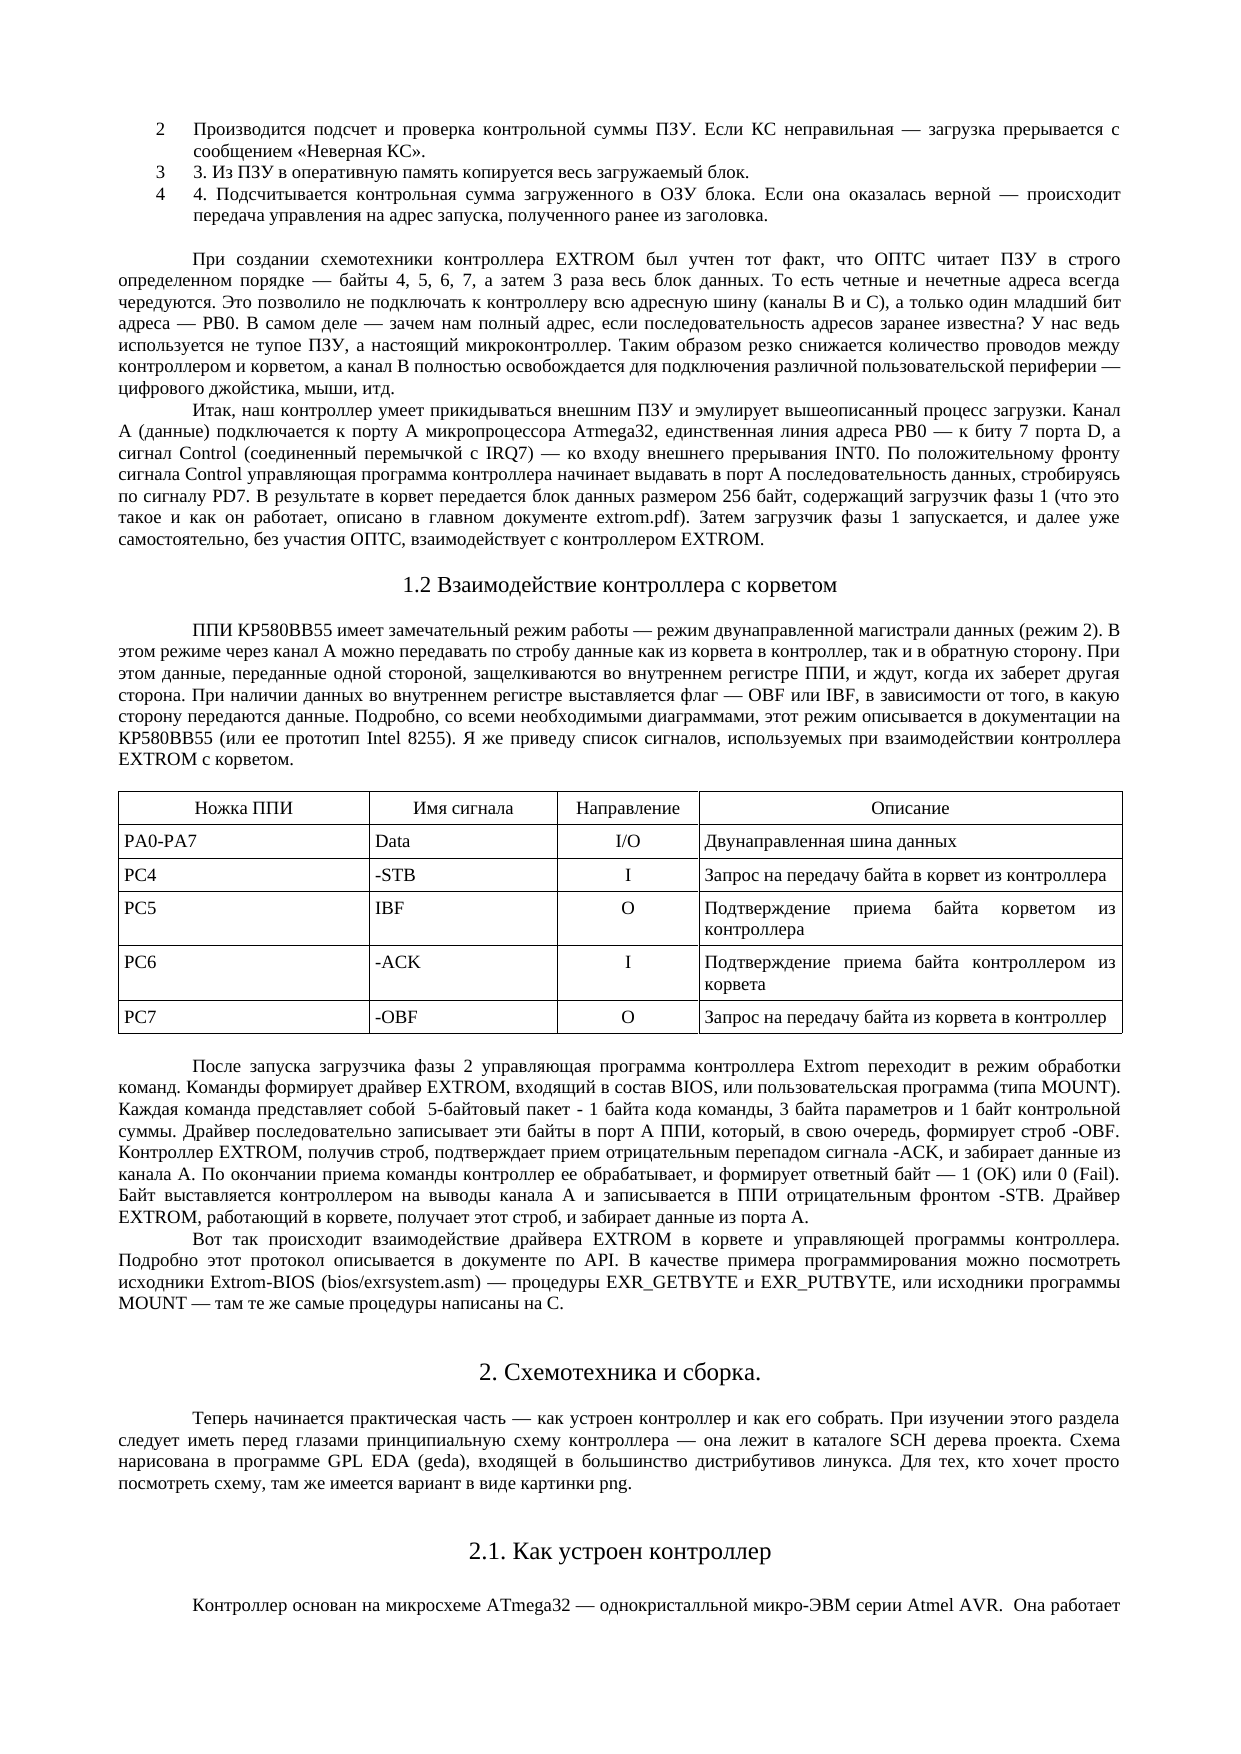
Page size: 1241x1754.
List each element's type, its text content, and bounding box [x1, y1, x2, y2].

text 1.2 Взаимодействие контроллера с корветом [118, 571, 1122, 597]
text Вот так происходит взаимодействие драйвера EXTROM в корвете и управляющей программы контроллера. Подробно этот протокол описывается в документе по API. В качестве примера программирования можно посмотреть исходники Extrom-BIOS (bios/exrsystem.asm) — процедуры EXR_GETBYTE и EXR_PUTBYTE, или исходники программы MOUNT — там те же самые процедуры написаны на С. [118, 1227, 1122, 1314]
text Контроллер основан на микросхеме ATmega32 — однокристалльной микро-ЭВМ серии Atmel AVR. Она работает [118, 1594, 1122, 1616]
table_cell PC7 [119, 1001, 369, 1033]
table_cell -ACK [370, 946, 557, 1000]
table_cell Подтверждение приема байта корветом из контроллера [700, 892, 1122, 945]
table_cell Запрос на передачу байта в корвет из контроллера [700, 859, 1122, 891]
list 4. Подсчитывается контрольная сумма загруженного в ОЗУ блока. Если она оказалась верной — происходит передача управления на адрес запуска, полученного ранее из заголовка. [156, 183, 1122, 226]
table_cell IBF [370, 892, 557, 945]
list Производится подсчет и проверка контрольной суммы ПЗУ. Если КС неправильная — загрузка прерывается с сообщением «Неверная КС». [156, 118, 1122, 161]
table_cell I [558, 859, 698, 891]
table_cell O [558, 892, 698, 945]
table_cell Data [370, 825, 557, 858]
table_cell I/O [558, 825, 698, 858]
text ППИ КР580ВВ55 имеет замечательный режим работы — режим двунаправленной магистрали данных (режим 2). В этом режиме через канал А можно передавать по стробу данные как из корвета в контроллер, так и в обратную сторону. При этом данные, переданные одной стороной, защелкиваются во внутреннем регистре ППИ, и ждут, когда их заберет другая сторона. При наличии данных во внутреннем регистре выставляется флаг — OBF или IBF, в зависимости от того, в какую сторону передаются данные. Подробно, со всеми необходимыми диаграммами, этот режим описывается в документации на КР580ВВ55 (или ее прототип Intel 8255). Я же приведу список сигналов, используемых при взаимодействии контроллера EXTROM с корветом. [118, 619, 1122, 770]
table_cell Двунаправленная шина данных [700, 825, 1122, 858]
table_cell PC4 [119, 859, 369, 891]
table_cell -STB [370, 859, 557, 891]
table_cell PA0-PA7 [119, 825, 369, 858]
table_cell Запрос на передачу байта из корвета в контроллер [700, 1001, 1122, 1033]
table_cell -OBF [370, 1001, 557, 1033]
table_cell I [558, 946, 698, 1000]
table_cell PC5 [119, 892, 369, 945]
table_cell Подтверждение приема байта контроллером из корвета [700, 946, 1122, 1000]
table_cell O [558, 1001, 698, 1033]
table_cell PC6 [119, 946, 369, 1000]
table_header Ножка ППИ [119, 792, 369, 824]
list 3. Из ПЗУ в оперативную память копируется весь загружаемый блок. [156, 161, 1122, 183]
table_header Направление [558, 792, 698, 824]
text После запуска загрузчика фазы 2 управляющая программа контроллера Extrom переходит в режим обработки команд. Команды формирует драйвер EXTROM, входящий в состав BIOS, или пользовательская программа (типа MOUNT). Каждая команда представляет собой 5-байтовый пакет - 1 байта кода команды, 3 байта параметров и 1 байт контрольной суммы. Драйвер последовательно записывает эти байты в порт А ППИ, который, в свою очередь, формирует строб -OBF. Контроллер EXTROM, получив строб, подтверждает прием отрицательным перепадом сигнала -ACK, и забирает данные из канала А. По окончании приема команды контроллер ее обрабатывает, и формирует ответный байт — 1 (OK) или 0 (Fail). Байт выставляется контроллером на выводы канала А и записывается в ППИ отрицательным фронтом -STB. Драйвер EXTROM, работающий в корвете, получает этот строб, и забирает данные из порта А. [118, 1055, 1122, 1227]
text 2.1. Как устроен контроллер [118, 1536, 1122, 1565]
text Итак, наш контроллер умеет прикидываться внешним ПЗУ и эмулирует вышеописанный процесс загрузки. Канал А (данные) подключается к порту А микропроцессора Атmega32, единственная линия адреса PB0 — к биту 7 порта D, а сигнал Control (соединенный перемычкой с IRQ7) — ко входу внешнего прерывания INT0. По положительному фронту сигнала Control управляющая программа контроллера начинает выдавать в порт А последовательность данных, стробируясь по сигналу PD7. В результате в корвет передается блок данных размером 256 байт, содержащий загрузчик фазы 1 (что это такое и как он работает, описано в главном документе extrom.pdf). Затем загрузчик фазы 1 запускается, и далее уже самостоятельно, без участия ОПТС, взаимодействует с контроллером EXTROM. [118, 398, 1122, 549]
text 2. Схемотехника и сборка. [118, 1357, 1122, 1386]
table_header Имя сигнала [370, 792, 557, 824]
table_header Описание [700, 792, 1122, 824]
text При создании схемотехники контроллера EXTROM был учтен тот факт, что ОПТС читает ПЗУ в строго определенном порядке — байты 4, 5, 6, 7, а затем 3 раза весь блок данных. То есть четные и нечетные адреса всегда чередуются. Это позволило не подключать к контроллеру всю адресную шину (каналы B и C), а только один младший бит адреса — PB0. В самом деле — зачем нам полный адрес, если последовательность адресов заранее известна? У нас ведь используется не тупое ПЗУ, а настоящий микроконтроллер. Таким образом резко снижается количество проводов между контроллером и корветом, а канал B полностью освобождается для подключения различной пользовательской периферии — цифрового джойстика, мыши, итд. [118, 247, 1122, 398]
text Теперь начинается практическая часть — как устроен контроллер и как его собрать. При изучении этого раздела следует иметь перед глазами принципиальную схему контроллера — она лежит в каталоге SCH дерева проекта. Схема нарисована в программе GPL EDA (geda), входящей в большинство дистрибутивов линукса. Для тех, кто хочет просто посмотреть схему, там же имеется вариант в виде картинки png. [118, 1407, 1122, 1493]
